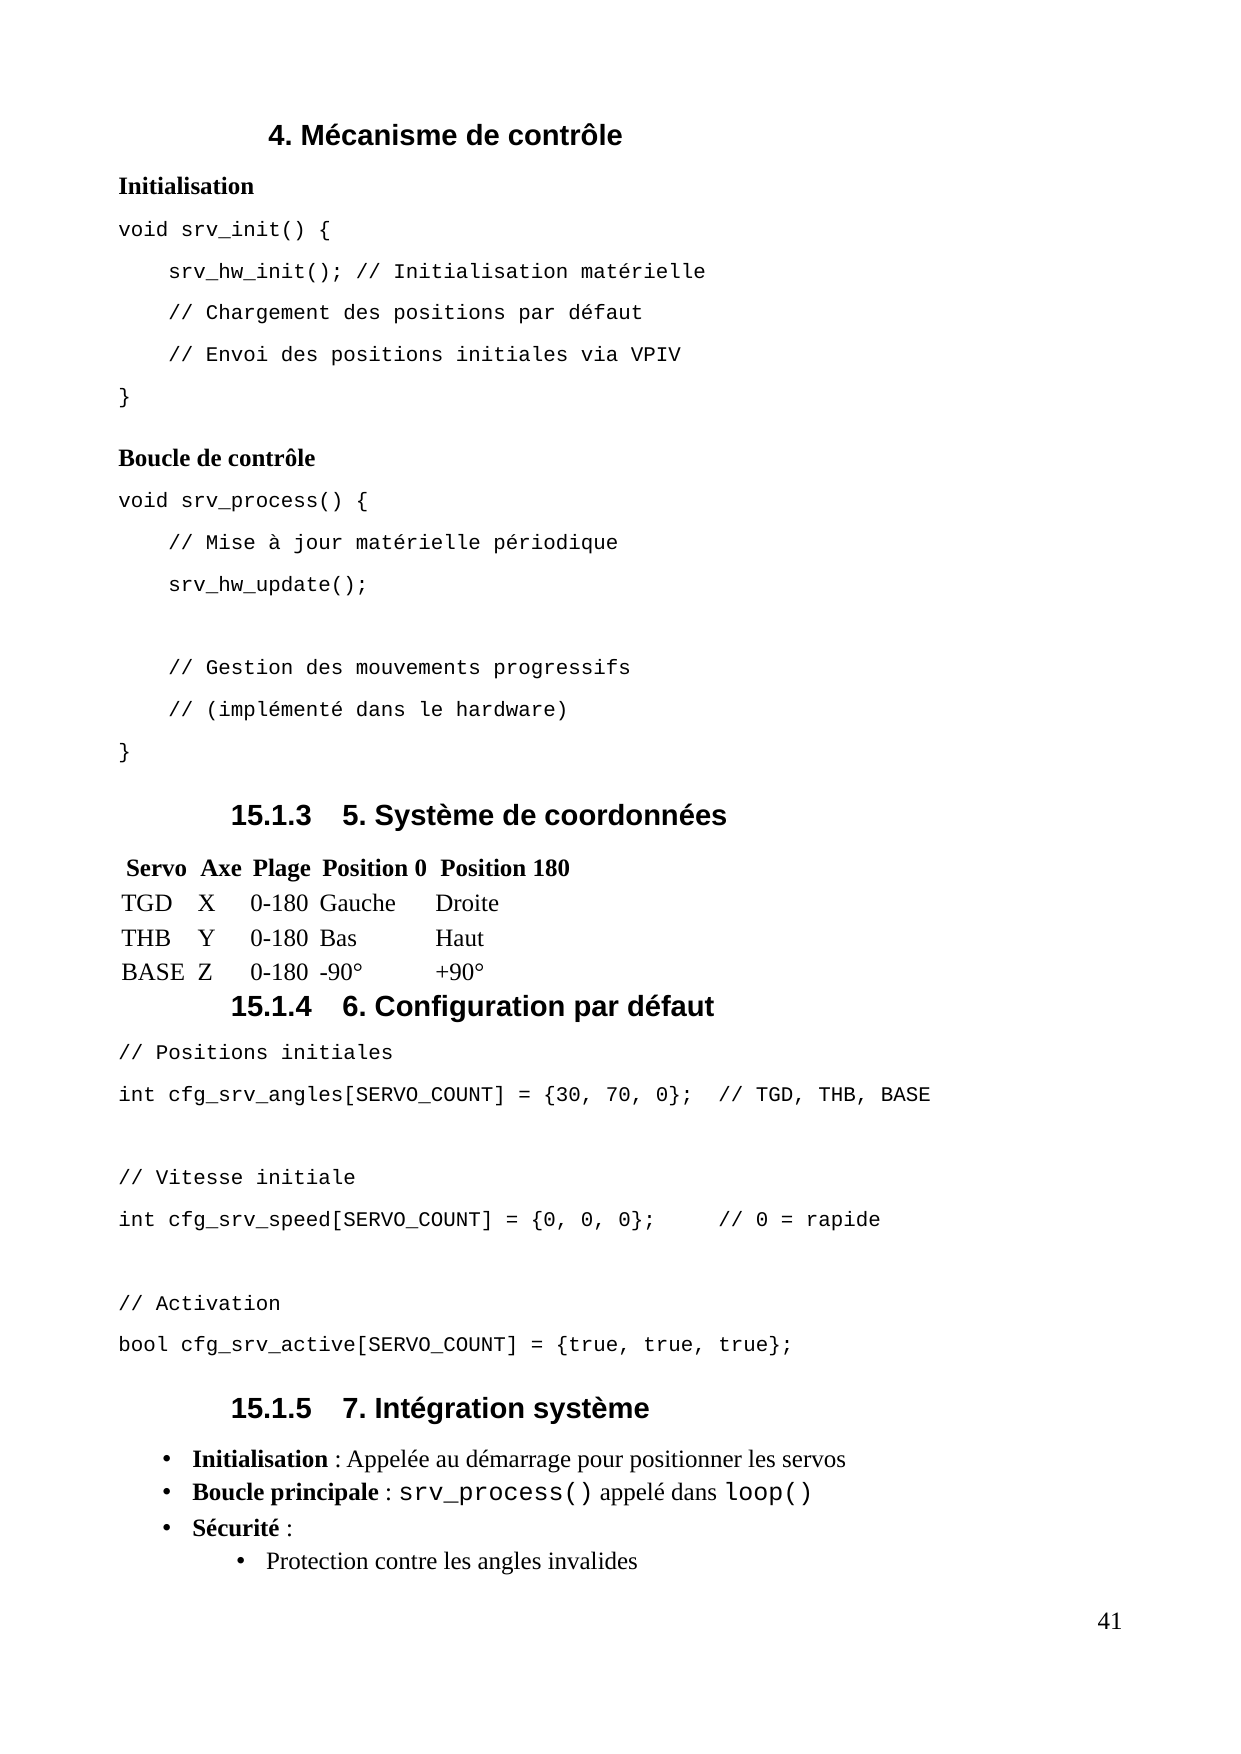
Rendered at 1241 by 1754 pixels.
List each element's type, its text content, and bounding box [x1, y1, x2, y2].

list Initialisation : Appelée au démarrage pour positionner les servos [162, 1444, 1122, 1473]
table_cell TGD [118, 885, 194, 920]
subtitle 6. Configuration par défaut [231, 989, 1122, 1022]
text int cfg_srv_angles[SERVO_COUNT] = {30, 70, 0}; // TGD, THB, BASE [118, 1084, 1122, 1107]
table_header Axe [195, 851, 247, 885]
text void srv_process() { [118, 490, 1122, 514]
table_header Position 0 [316, 851, 432, 885]
list Protection contre les angles invalides [236, 1546, 1122, 1574]
text } [118, 741, 1122, 764]
table_header Plage [247, 851, 316, 885]
table_cell 0-180 [247, 885, 316, 920]
table_cell Droite [432, 885, 578, 920]
table_cell 0-180 [247, 920, 316, 954]
list Boucle principale : srv_process() appelé dans loop() [162, 1477, 1122, 1508]
subtitle Initialisation [118, 171, 1122, 200]
text // Activation [118, 1293, 1122, 1316]
table_header Position 180 [432, 851, 578, 885]
text // Envoi des positions initiales via VPIV [118, 344, 1122, 368]
text srv_hw_update(); [118, 574, 1122, 597]
table_cell THB [118, 920, 194, 954]
table_cell +90° [432, 954, 578, 989]
table_cell BASE [118, 954, 194, 989]
subtitle 7. Intégration système [231, 1391, 1122, 1425]
table_cell Gauche [316, 885, 432, 920]
text bool cfg_srv_active[SERVO_COUNT] = {true, true, true}; [118, 1334, 1122, 1358]
text void srv_init() { [118, 219, 1122, 242]
table_cell -90° [316, 954, 432, 989]
text // Mise à jour matérielle périodique [118, 532, 1122, 556]
table_cell 0-180 [247, 954, 316, 989]
subtitle 4. Mécanisme de contrôle [231, 118, 1122, 152]
table_cell Y [195, 920, 247, 954]
text // Vitesse initiale [118, 1167, 1122, 1191]
text int cfg_srv_speed[SERVO_COUNT] = {0, 0, 0}; // 0 = rapide [118, 1209, 1122, 1233]
table_cell X [195, 885, 247, 920]
text // Chargement des positions par défaut [118, 302, 1122, 326]
table_cell Bas [316, 920, 432, 954]
list Sécurité : [162, 1513, 1122, 1541]
table_cell Haut [432, 920, 578, 954]
text // (implémenté dans le hardware) [118, 699, 1122, 723]
table_cell Z [195, 954, 247, 989]
text // Gestion des mouvements progressifs [118, 657, 1122, 681]
subtitle 5. Système de coordonnées [231, 797, 1122, 831]
subtitle Boucle de contrôle [118, 443, 1122, 471]
table_header Servo [118, 851, 194, 885]
text } [118, 386, 1122, 409]
text srv_hw_init(); // Initialisation matérielle [118, 261, 1122, 284]
text // Positions initiales [118, 1042, 1122, 1066]
